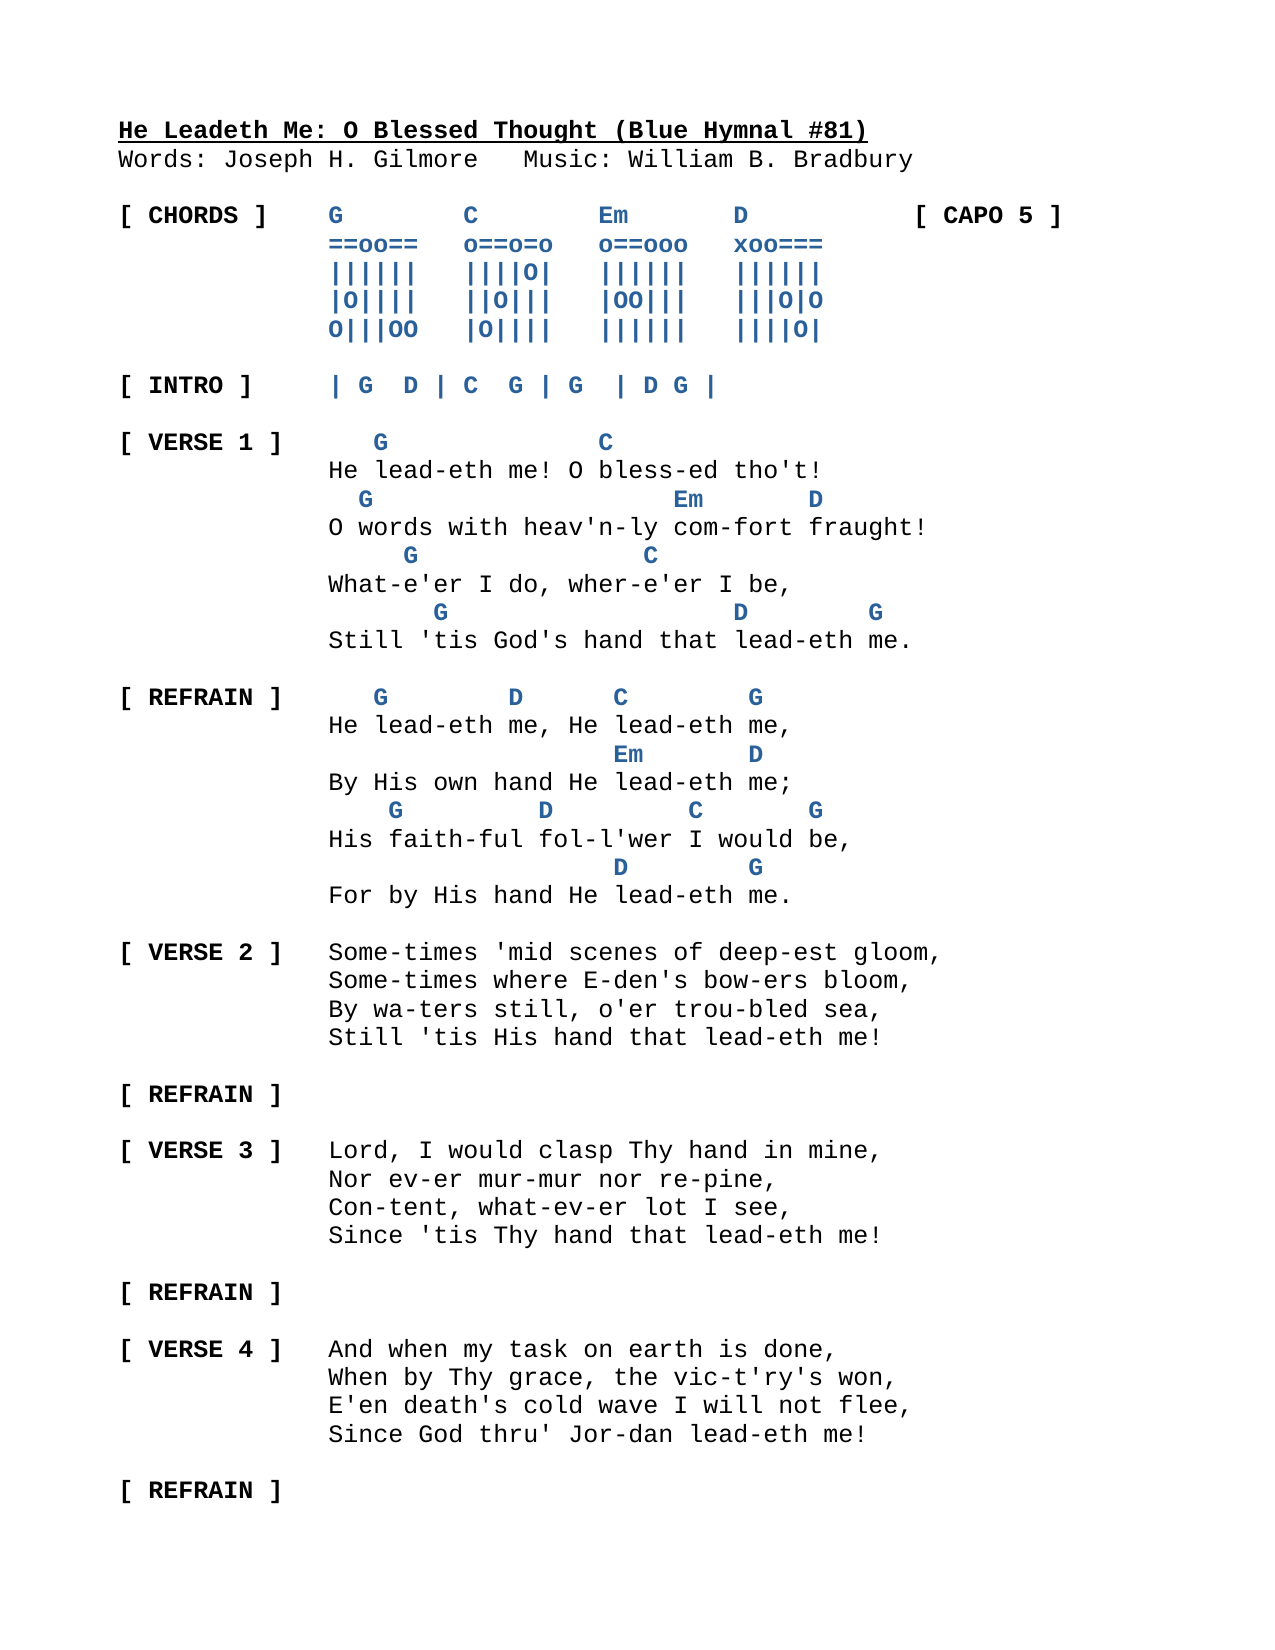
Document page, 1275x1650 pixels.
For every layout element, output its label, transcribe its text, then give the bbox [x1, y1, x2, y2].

text [ VERSE 4 ] And when my task on earth is done, [118, 1336, 1157, 1365]
text Since God thru' Jor-dan lead-eth me! [118, 1421, 1157, 1450]
text Some-times where E-den's bow-ers bloom, [118, 968, 1157, 996]
text He lead-eth me! O bless-ed tho't! [118, 458, 1157, 486]
text [ INTRO ] | G D | C G | G | D G | [118, 373, 1157, 401]
text D G [118, 855, 1157, 883]
text ==oo== o==o=o o==ooo xoo=== [118, 231, 1157, 260]
text O|||OO |O|||| |||||| ||||O| [118, 316, 1157, 345]
text G C [118, 543, 1157, 571]
text Con-tent, what-ev-er lot I see, [118, 1195, 1157, 1223]
text By His own hand He lead-eth me; [118, 770, 1157, 798]
text [ VERSE 2 ] Some-times 'mid scenes of deep-est gloom, [118, 940, 1157, 968]
text [ VERSE 3 ] Lord, I would clasp Thy hand in mine, [118, 1138, 1157, 1166]
text Still 'tis His hand that lead-eth me! [118, 1025, 1157, 1053]
text Nor ev-er mur-mur nor re-pine, [118, 1166, 1157, 1195]
text |O|||| ||O||| |OO||| |||O|O [118, 288, 1157, 316]
text When by Thy grace, the vic-t'ry's won, [118, 1365, 1157, 1393]
text His faith-ful fol-l'wer I would be, [118, 826, 1157, 855]
text |||||| ||||O| |||||| |||||| [118, 260, 1157, 288]
text E'en death's cold wave I will not flee, [118, 1393, 1157, 1421]
text [ REFRAIN ] [118, 1280, 1157, 1308]
text G D C G [118, 798, 1157, 826]
text Words: Joseph H. Gilmore Music: William B. Bradbury [118, 146, 1157, 175]
text [ REFRAIN ] [118, 1478, 1157, 1506]
text He Leadeth Me: O Blessed Thought (Blue Hymnal #81) [118, 118, 1157, 146]
text [ VERSE 1 ] G C [118, 430, 1157, 458]
text O words with heav'n-ly com-fort fraught! [118, 515, 1157, 543]
text He lead-eth me, He lead-eth me, [118, 713, 1157, 741]
text [ REFRAIN ] [118, 1081, 1157, 1110]
text Since 'tis Thy hand that lead-eth me! [118, 1223, 1157, 1251]
text Still 'tis God's hand that lead-eth me. [118, 628, 1157, 656]
text What-e'er I do, wher-e'er I be, [118, 571, 1157, 600]
text [ REFRAIN ] G D C G [118, 685, 1157, 713]
text By wa-ters still, o'er trou-bled sea, [118, 996, 1157, 1025]
text G Em D [118, 486, 1157, 515]
text Em D [118, 741, 1157, 770]
text [ CHORDS ] G C Em D [ CAPO 5 ] [118, 203, 1157, 231]
text For by His hand He lead-eth me. [118, 883, 1157, 911]
text G D G [118, 600, 1157, 628]
